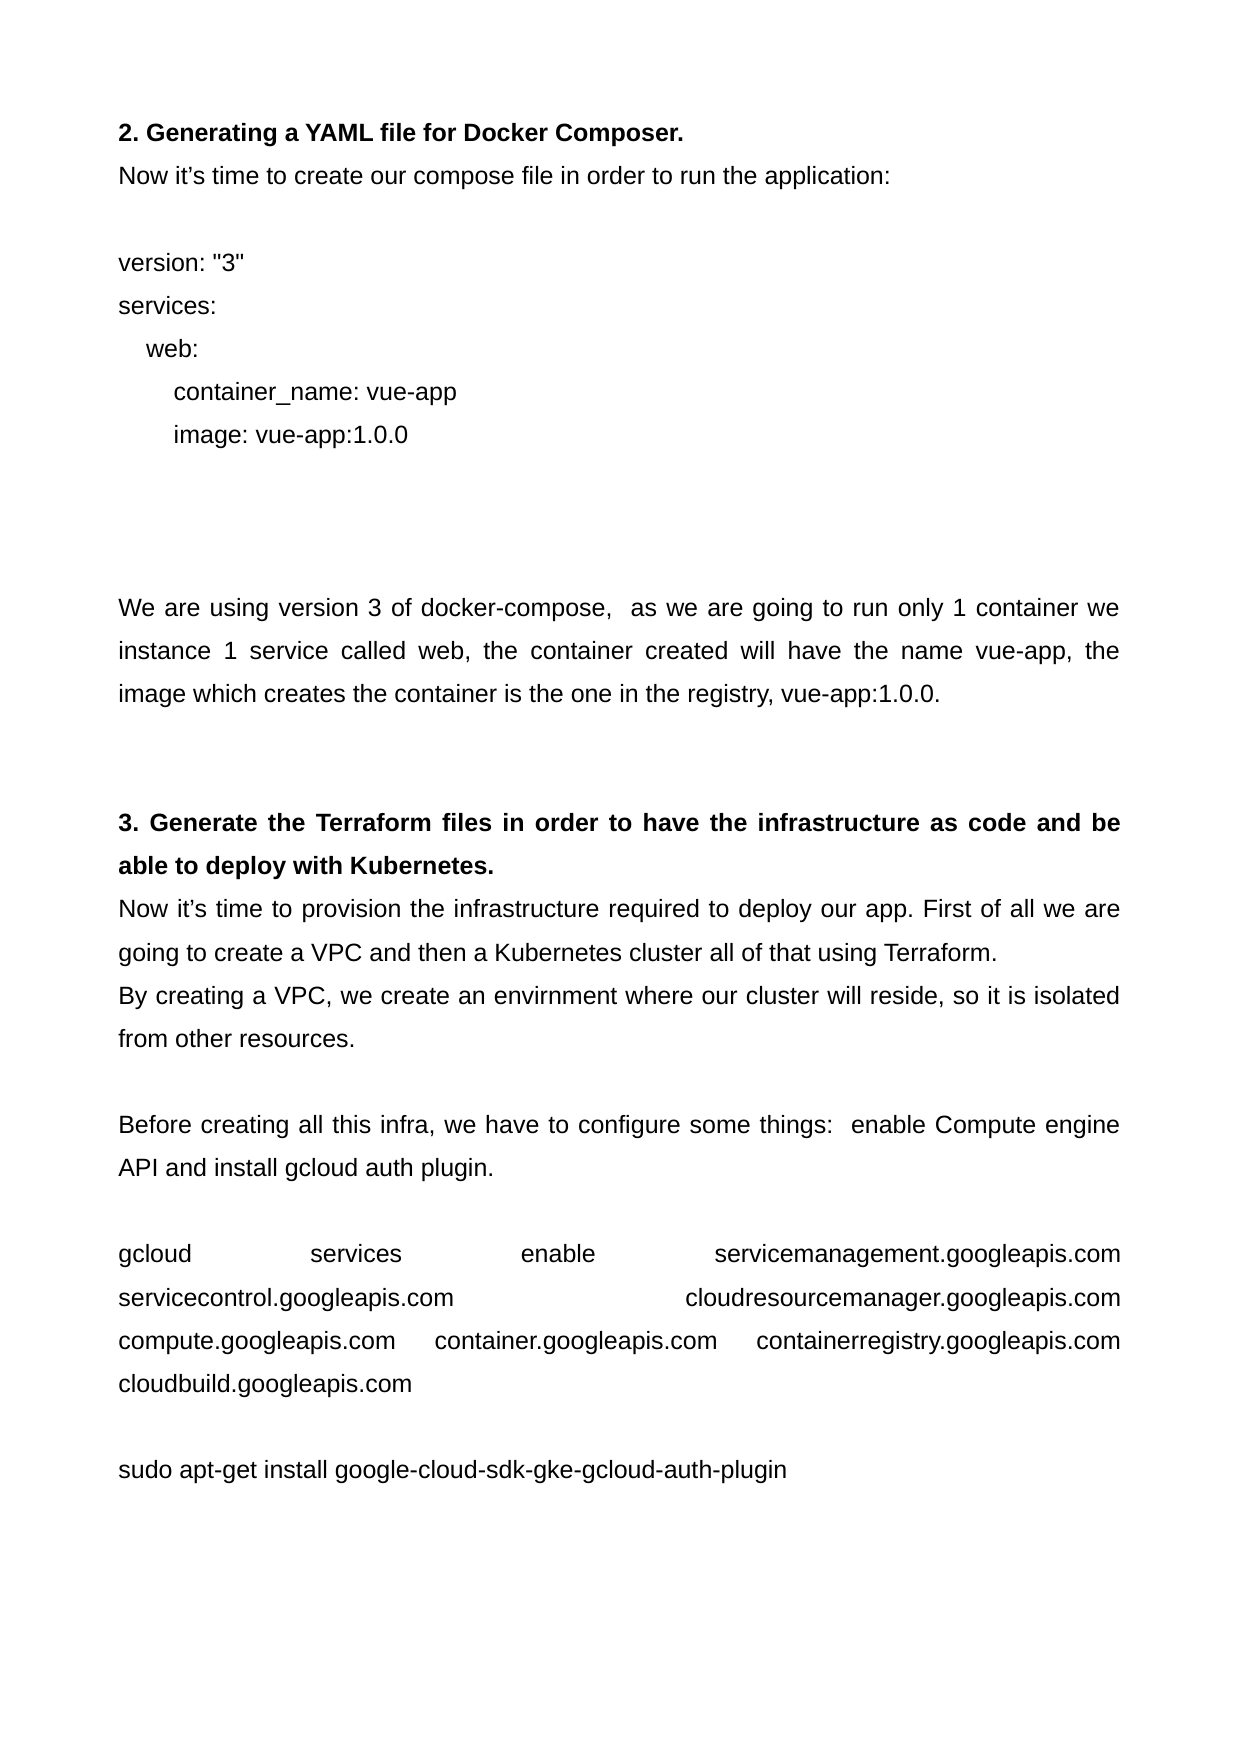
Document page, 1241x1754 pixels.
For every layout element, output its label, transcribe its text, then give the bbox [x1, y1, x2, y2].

text 2. Generating a YAML file for Docker Composer. [118, 118, 1122, 147]
text By creating a VPC, we create an envirnment where our cluster will reside, so it is isolated from other resources. [118, 981, 1122, 1052]
text web: [118, 334, 1122, 362]
text Before creating all this infra, we have to configure some things: enable Compute engine API and install gcloud auth plugin. [118, 1110, 1122, 1182]
text 3. Generate the Terraform files in order to have the infrastructure as code and be able to deploy with Kubernetes. [118, 808, 1122, 880]
text container_name: vue-app [118, 377, 1122, 406]
text Now it’s time to provision the infrastructure required to deploy our app. First of all we are going to create a VPC and then a Kubernetes cluster all of that using Terraform. [118, 894, 1122, 966]
text gcloud services enable servicemanagement.googleapis.com servicecontrol.googleapis.com cloudresourcemanager.googleapis.com compute.googleapis.com container.googleapis.com containerregistry.googleapis.com cloudbuild.googleapis.com [118, 1239, 1122, 1397]
text sudo apt-get install google-cloud-sdk-gke-gcloud-auth-plugin [118, 1455, 1122, 1484]
text version: "3" [118, 247, 1122, 276]
text Now it’s time to create our compose file in order to run the application: [118, 161, 1122, 190]
text We are using version 3 of docker-compose, as we are going to run only 1 container we instance 1 service called web, the container created will have the name vue-app, the image which creates the container is the one in the registry, vue-app:1.0.0. [118, 592, 1122, 707]
text services: [118, 291, 1122, 319]
text image: vue-app:1.0.0 [118, 420, 1122, 449]
